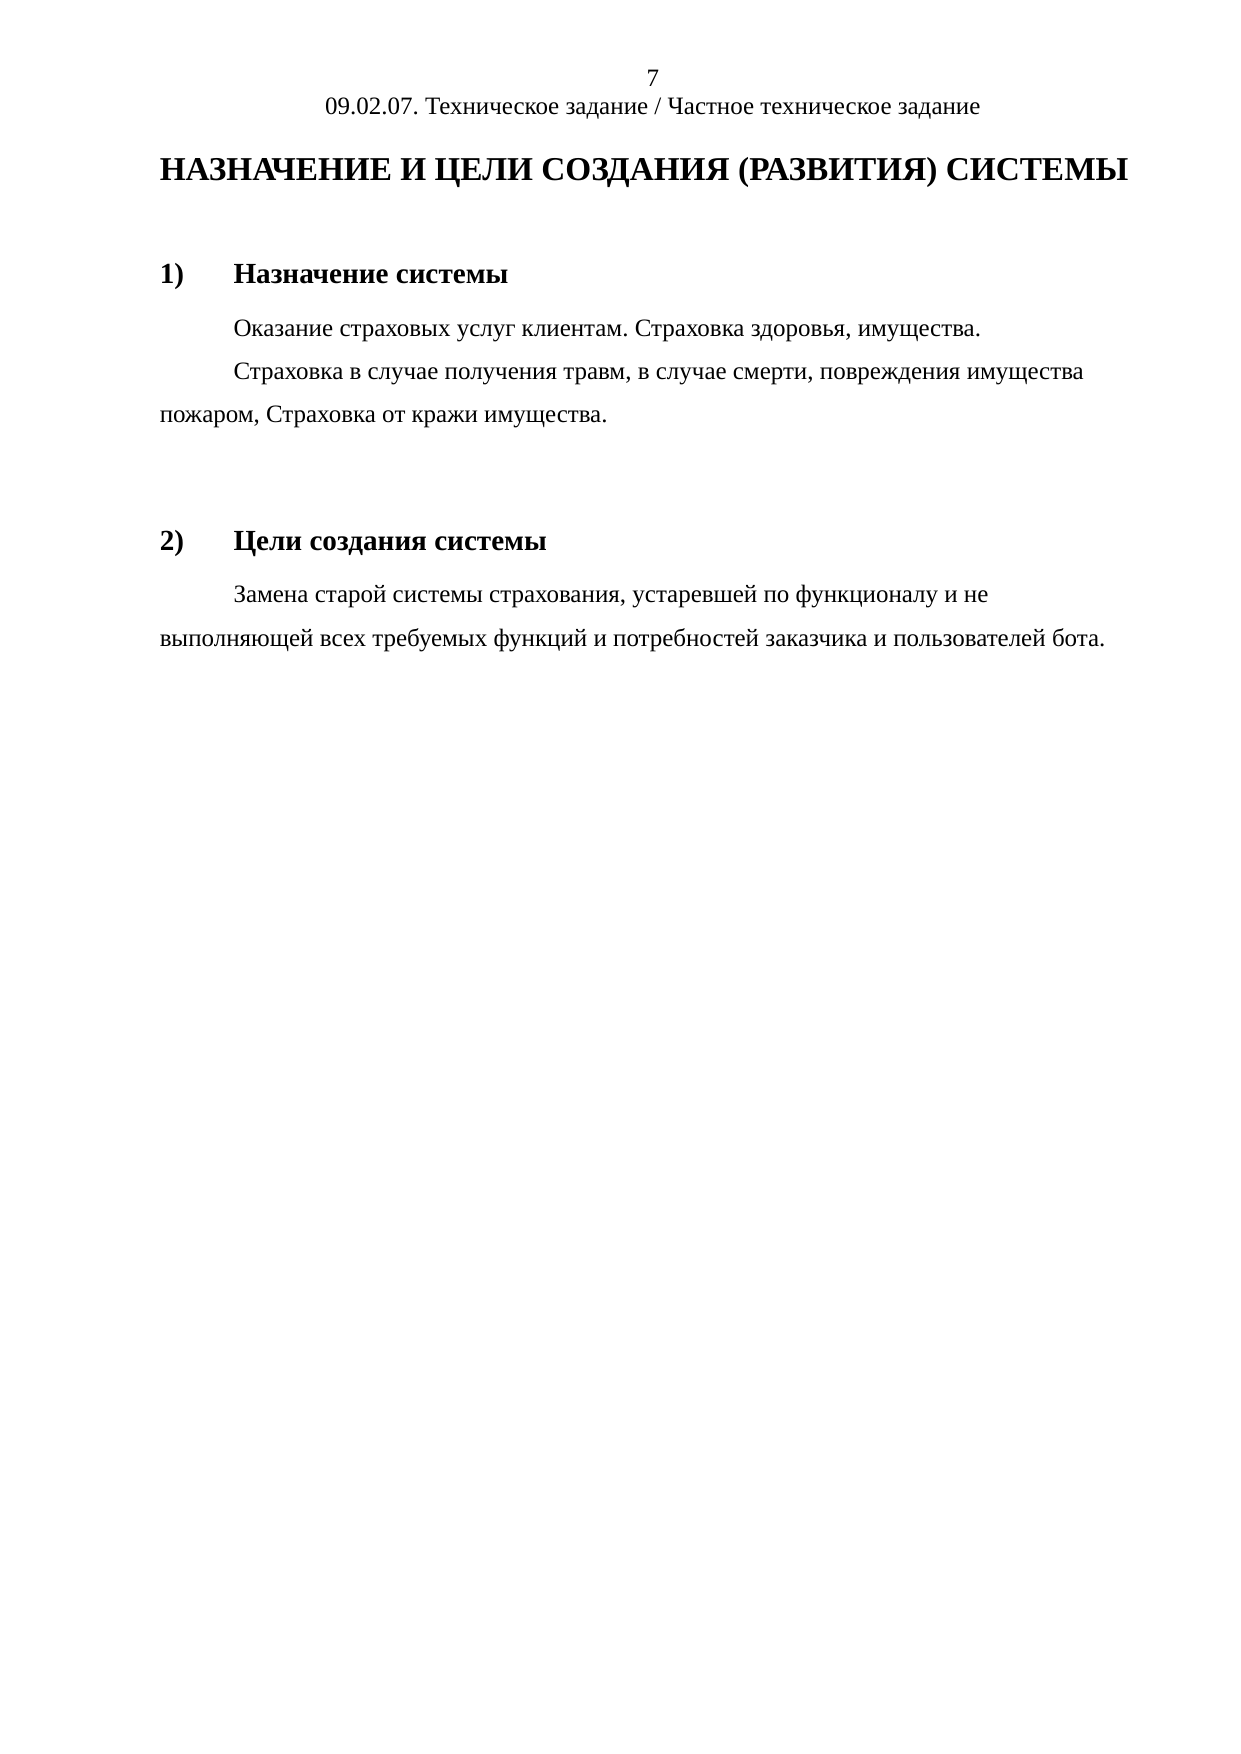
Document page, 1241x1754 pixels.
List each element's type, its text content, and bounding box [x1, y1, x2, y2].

text Оказание страховых услуг клиентам. Страховка здоровья, имущества. [159, 313, 1146, 342]
text Страховка в случае получения травм, в случае смерти, повреждения имущества пожаром, Страховка от кражи имущества. [159, 356, 1146, 428]
subtitle Назначение и цели создания (развития) системы [159, 149, 1146, 187]
text Замена старой системы страхования, устаревшей по функционалу и не выполняющей всех требуемых функций и потребностей заказчика и пользователей бота. [159, 579, 1146, 651]
subtitle Назначение системы [159, 256, 1146, 290]
subtitle Цели создания системы [159, 523, 1146, 556]
